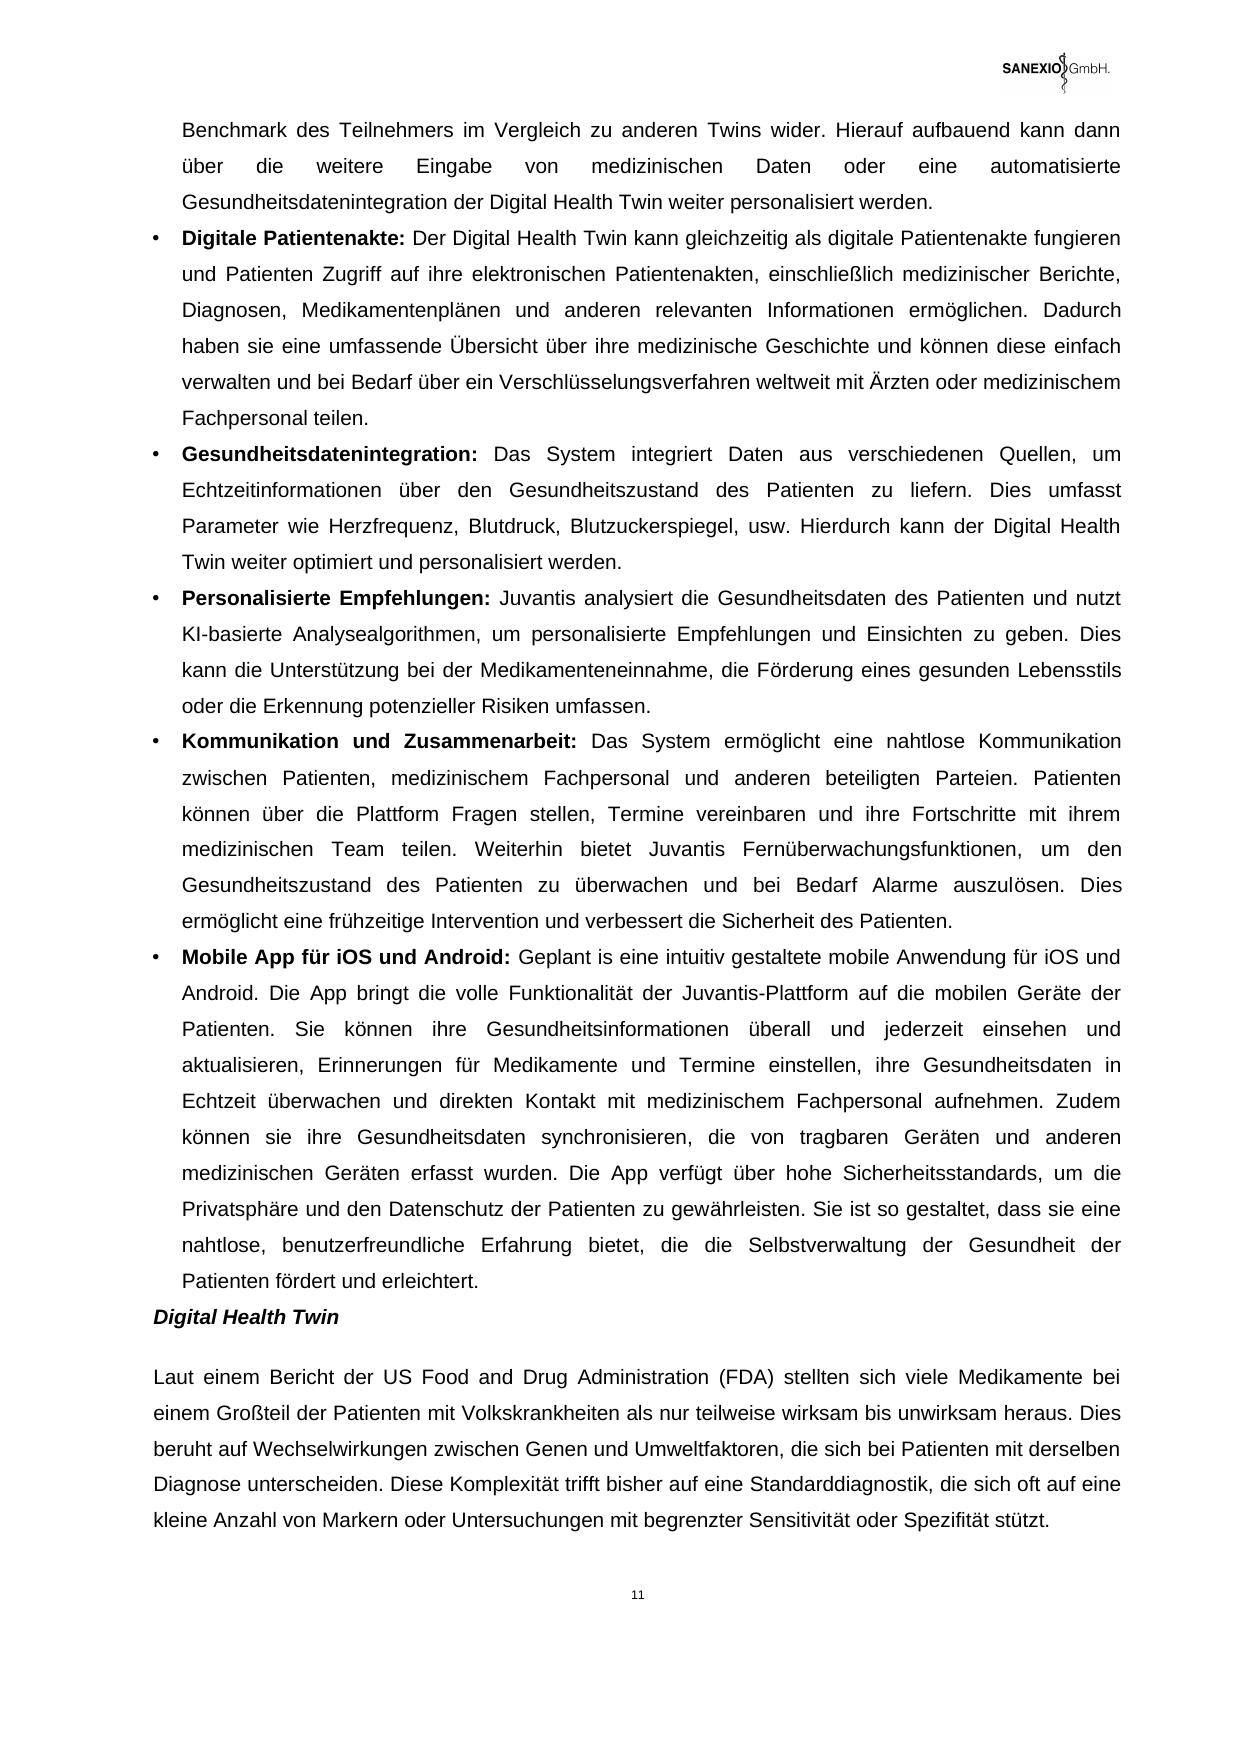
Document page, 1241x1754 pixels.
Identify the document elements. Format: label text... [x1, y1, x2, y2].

list Personalisierte Empfehlungen: Juvantis analysiert die Gesundheitsdaten des Patienten und nutzt KI-basierte Analysealgorithmen, um personalisierte Empfehlungen und Einsichten zu geben. Dies kann die Unterstützung bei der Medikamenteneinnahme, die Förderung eines gesunden Lebensstils oder die Erkennung potenzieller Risiken umfassen. [152, 586, 1122, 717]
list Digitale Patientenakte: Der Digital Health Twin kann gleichzeitig als digitale Patientenakte fungieren und Patienten Zugriff auf ihre elektronischen Patientenakten, einschließlich medizinischer Berichte, Diagnosen, Medikamentenplänen und anderen relevanten Informationen ermöglichen. Dadurch haben sie eine umfassende Übersicht über ihre medizinische Geschichte und können diese einfach verwalten und bei Bedarf über ein Verschlüsselungsverfahren weltweit mit Ärzten oder medizinischem Fachpersonal teilen. [152, 226, 1122, 430]
picture [1002, 52, 1110, 94]
subtitle Digital Health Twin [153, 1304, 1122, 1328]
text Laut einem Bericht der US Food and Drug Administration (FDA) stellten sich viele Medikamente bei einem Großteil der Patienten mit Volkskrankheiten als nur teilweise wirksam bis unwirksam heraus. Dies beruht auf Wechselwirkungen zwischen Genen und Umweltfaktoren, die sich bei Patienten mit derselben Diagnose unterscheiden. Diese Komplexität trifft bisher auf eine Standarddiagnostik, die sich oft auf eine kleine Anzahl von Markern oder Untersuchungen mit begrenzter Sensitivität oder Spezifität stützt. [153, 1364, 1122, 1532]
list Mobile App für iOS und Android: Geplant is eine intuitiv gestaltete mobile Anwendung für iOS und Android. Die App bringt die volle Funktionalität der Juvantis-Plattform auf die mobilen Geräte der Patienten. Sie können ihre Gesundheitsinformationen überall und jederzeit einsehen und aktualisieren, Erinnerungen für Medikamente und Termine einstellen, ihre Gesundheitsdaten in Echtzeit überwachen und direkten Kontakt mit medizinischem Fachpersonal aufnehmen. Zudem können sie ihre Gesundheitsdaten synchronisieren, die von tragbaren Geräten und anderen medizinischen Geräten erfasst wurden. Die App verfügt über hohe Sicherheitsstandards, um die Privatsphäre und den Datenschutz der Patienten zu gewährleisten. Sie ist so gestaltet, dass sie eine nahtlose, benutzerfreundliche Erfahrung bietet, die die Selbstverwaltung der Gesundheit der Patienten fördert und erleichtert. [152, 945, 1122, 1293]
list Kommunikation und Zusammenarbeit: Das System ermöglicht eine nahtlose Kommunikation zwischen Patienten, medizinischem Fachpersonal und anderen beteiligten Parteien. Patienten können über die Plattform Fragen stellen, Termine vereinbaren und ihre Fortschritte mit ihrem medizinischen Team teilen. Weiterhin bietet Juvantis Fernüberwachungsfunktionen, um den Gesundheitszustand des Patienten zu überwachen und bei Bedarf Alarme auszulösen. Dies ermöglicht eine frühzeitige Intervention und verbessert die Sicherheit des Patienten. [152, 729, 1122, 933]
list Gesundheitsdatenintegration: Das System integriert Daten aus verschiedenen Quellen, um Echtzeitinformationen über den Gesundheitszustand des Patienten zu liefern. Dies umfasst Parameter wie Herzfrequenz, Blutdruck, Blutzuckerspiegel, usw. Hierdurch kann der Digital Health Twin weiter optimiert und personalisiert werden. [152, 442, 1122, 573]
list Benchmark des Teilnehmers im Vergleich zu anderen Twins wider. Hierauf aufbauend kann dann über die weitere Eingabe von medizinischen Daten oder eine automatisierte Gesundheitsdatenintegration der Digital Health Twin weiter personalisiert werden. [152, 118, 1122, 214]
